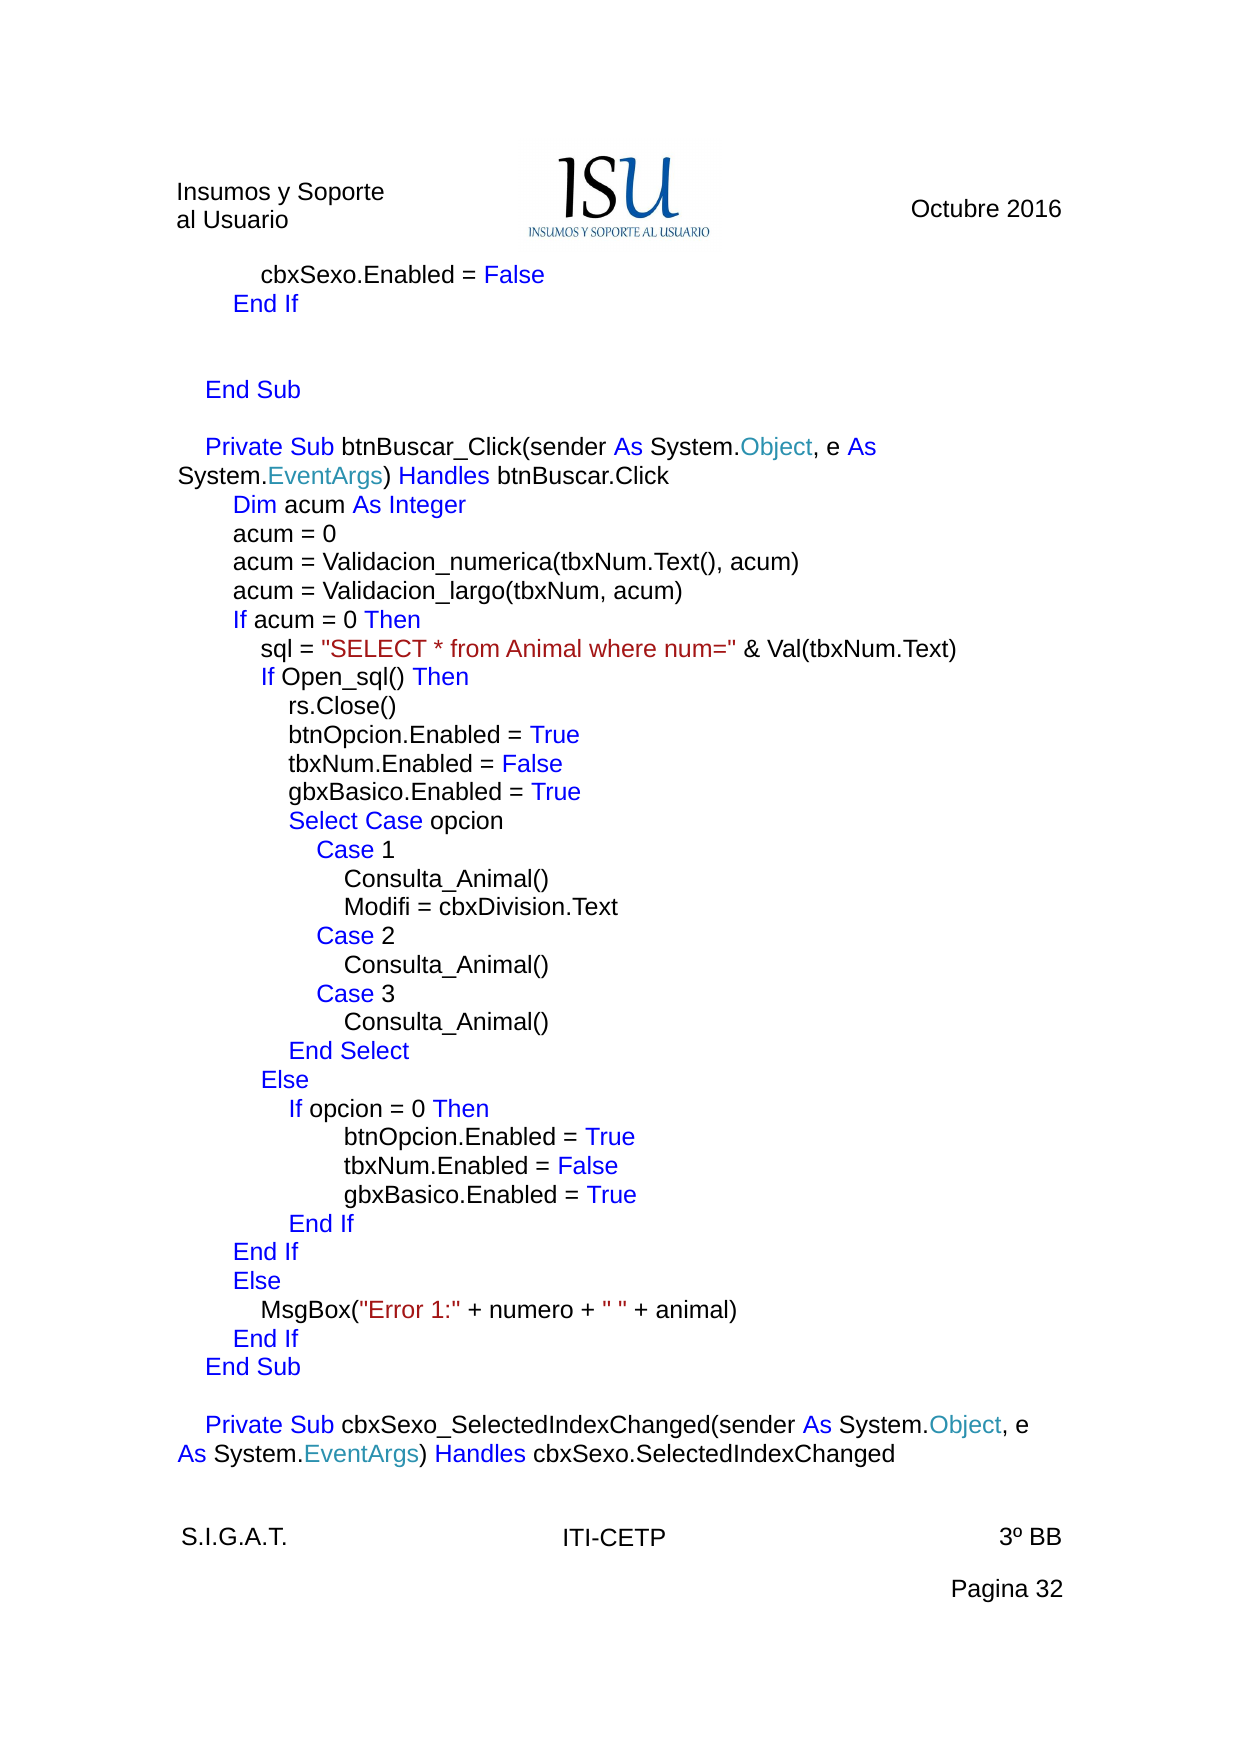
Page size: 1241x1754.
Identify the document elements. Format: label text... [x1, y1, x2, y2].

text Select Case opcion [177, 806, 1063, 835]
text Consulta_Animal() [177, 950, 1063, 978]
text sql = "SELECT * from Animal where num=" & Val(tbxNum.Text) [177, 633, 1063, 662]
text If Open_sql() Then [177, 662, 1063, 691]
text End Select [177, 1036, 1063, 1065]
text tbxNum.Enabled = False [177, 1151, 1063, 1180]
picture [517, 138, 723, 252]
text Consulta_Animal() [177, 863, 1063, 892]
text rs.Close() [177, 691, 1063, 720]
text If opcion = 0 Then [177, 1093, 1063, 1122]
text Private Sub btnBuscar_Click(sender As System.Object, e As System.EventArgs) Handles btnBuscar.Click [177, 432, 1063, 490]
text Case 3 [177, 978, 1063, 1007]
text Else [177, 1065, 1063, 1093]
text End If [177, 1208, 1063, 1237]
text gbxBasico.Enabled = True [177, 1180, 1063, 1208]
text End If [177, 288, 1063, 317]
text End If [177, 1323, 1063, 1352]
text Case 2 [177, 921, 1063, 950]
text Private Sub cbxSexo_SelectedIndexChanged(sender As System.Object, e As System.EventArgs) Handles cbxSexo.SelectedIndexChanged [177, 1410, 1063, 1467]
text End If [177, 1237, 1063, 1266]
text End Sub [177, 1352, 1063, 1381]
text btnOpcion.Enabled = True [177, 720, 1063, 748]
text End Sub [177, 375, 1063, 403]
text acum = Validacion_numerica(tbxNum.Text(), acum) [177, 547, 1063, 576]
text gbxBasico.Enabled = True [177, 777, 1063, 806]
text Dim acum As Integer [177, 490, 1063, 518]
text Case 1 [177, 835, 1063, 863]
text acum = Validacion_largo(tbxNum, acum) [177, 576, 1063, 605]
text btnOpcion.Enabled = True [177, 1122, 1063, 1151]
text tbxNum.Enabled = False [177, 748, 1063, 777]
text Consulta_Animal() [177, 1007, 1063, 1036]
text MsgBox("Error 1:" + numero + " " + animal) [177, 1295, 1063, 1323]
text Modifi = cbxDivision.Text [177, 892, 1063, 921]
text acum = 0 [177, 518, 1063, 547]
text Else [177, 1266, 1063, 1295]
text cbxSexo.Enabled = False [177, 260, 1063, 288]
text If acum = 0 Then [177, 605, 1063, 633]
